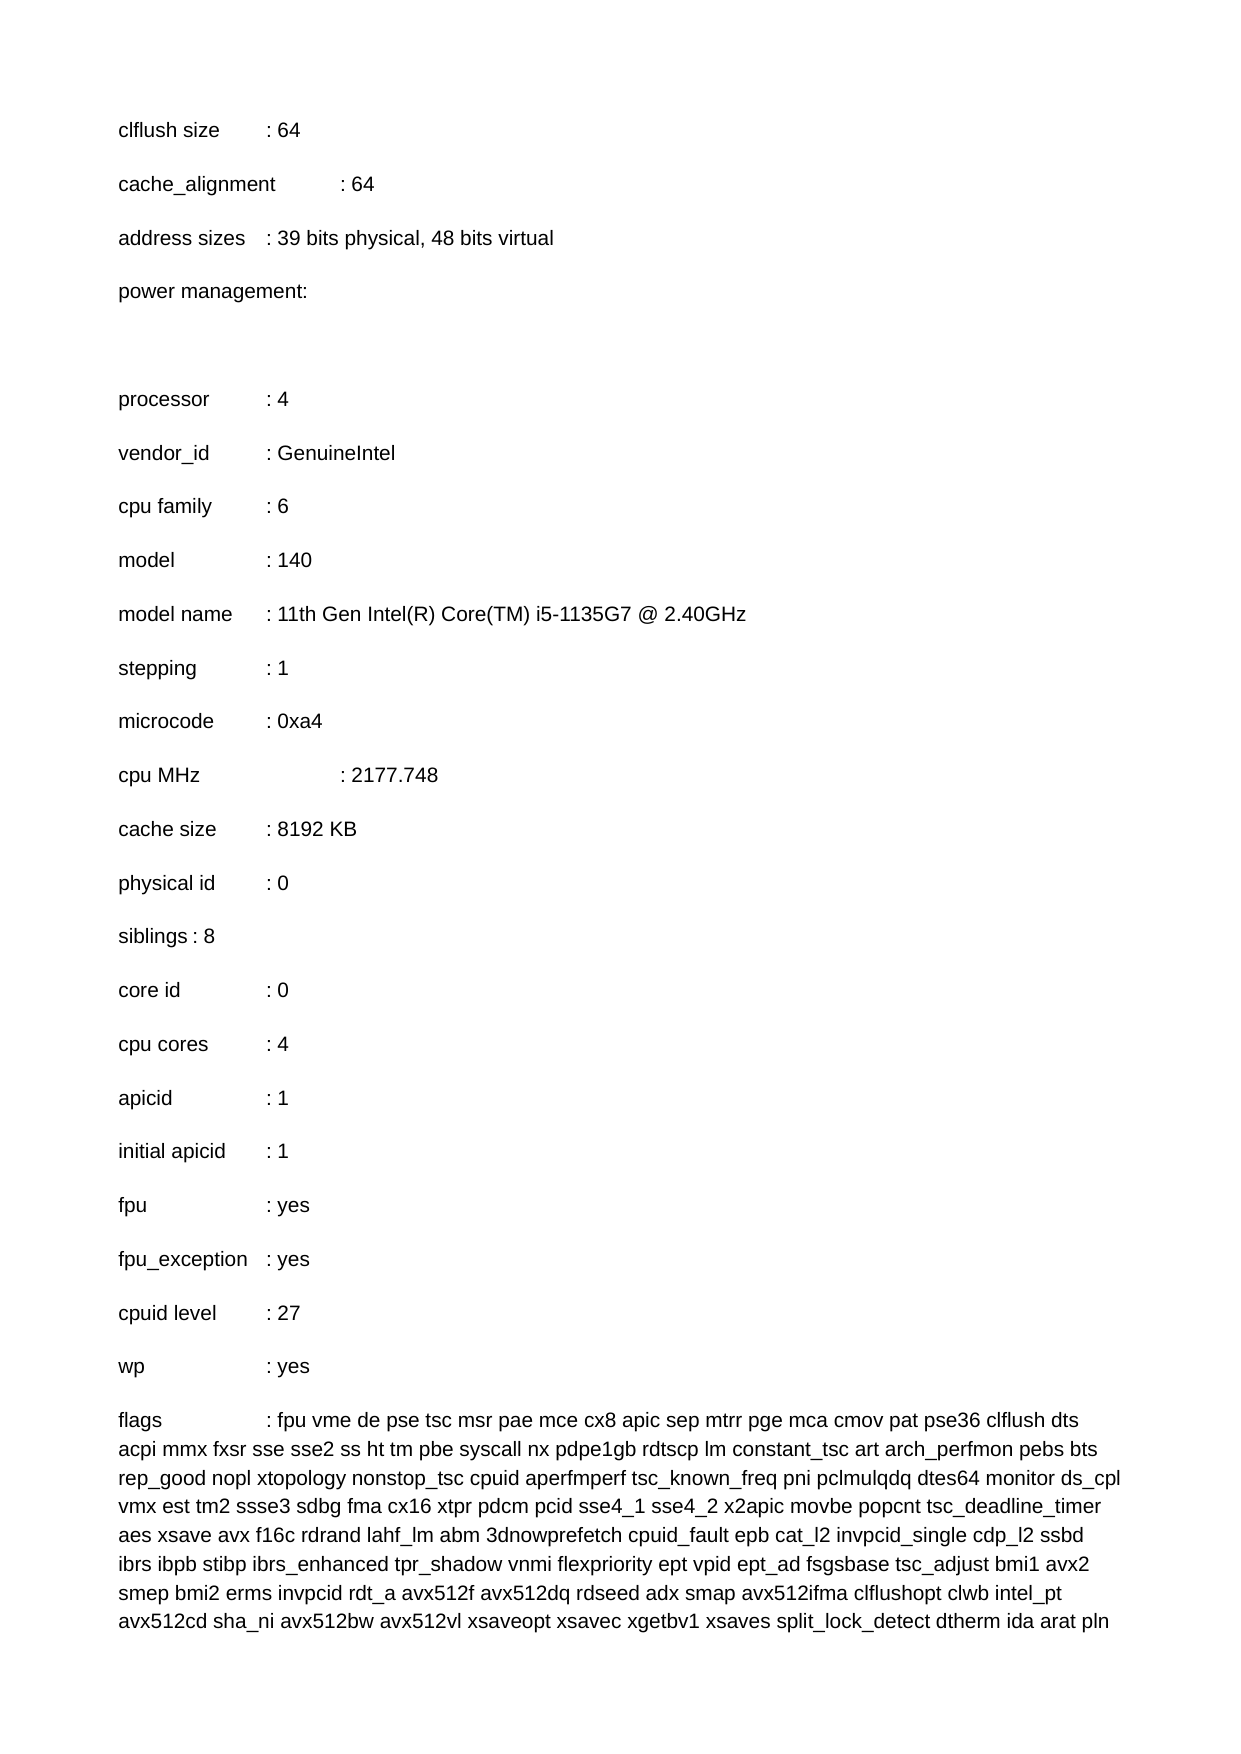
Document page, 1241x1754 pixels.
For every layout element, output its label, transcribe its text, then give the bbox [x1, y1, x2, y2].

text cpu MHz : 2177.748 [118, 763, 1122, 787]
text address sizes : 39 bits physical, 48 bits virtual [118, 226, 1122, 249]
text fpu : yes [118, 1193, 1122, 1217]
text fpu_exception : yes [118, 1247, 1122, 1271]
text wp : yes [118, 1354, 1122, 1378]
text siblings : 8 [118, 924, 1122, 948]
text model name : 11th Gen Intel(R) Core(TM) i5-1135G7 @ 2.40GHz [118, 602, 1122, 626]
text flags : fpu vme de pse tsc msr pae mce cx8 apic sep mtrr pge mca cmov pat pse36 clflush dts acpi mmx fxsr sse sse2 ss ht tm pbe syscall nx pdpe1gb rdtscp lm constant_tsc art arch_perfmon pebs bts rep_good nopl xtopology nonstop_tsc cpuid aperfmperf tsc_known_freq pni pclmulqdq dtes64 monitor ds_cpl vmx est tm2 ssse3 sdbg fma cx16 xtpr pdcm pcid sse4_1 sse4_2 x2apic movbe popcnt tsc_deadline_timer aes xsave avx f16c rdrand lahf_lm abm 3dnowprefetch cpuid_fault epb cat_l2 invpcid_single cdp_l2 ssbd ibrs ibpb stibp ibrs_enhanced tpr_shadow vnmi flexpriority ept vpid ept_ad fsgsbase tsc_adjust bmi1 avx2 smep bmi2 erms invpcid rdt_a avx512f avx512dq rdseed adx smap avx512ifma clflushopt clwb intel_pt avx512cd sha_ni avx512bw avx512vl xsaveopt xsavec xgetbv1 xsaves split_lock_detect dtherm ida arat pln [118, 1408, 1122, 1633]
text apicid : 1 [118, 1086, 1122, 1109]
text initial apicid : 1 [118, 1139, 1122, 1163]
text core id : 0 [118, 978, 1122, 1002]
text processor : 4 [118, 387, 1122, 411]
text cache size : 8192 KB [118, 817, 1122, 841]
text cpu cores : 4 [118, 1032, 1122, 1056]
text power management: [118, 279, 1122, 303]
text model : 140 [118, 548, 1122, 572]
text cache_alignment : 64 [118, 172, 1122, 196]
text cpuid level : 27 [118, 1301, 1122, 1324]
text physical id : 0 [118, 871, 1122, 894]
text cpu family : 6 [118, 494, 1122, 518]
text clflush size : 64 [118, 118, 1122, 142]
text vendor_id : GenuineIntel [118, 441, 1122, 464]
text stepping : 1 [118, 656, 1122, 679]
text microcode : 0xa4 [118, 709, 1122, 733]
